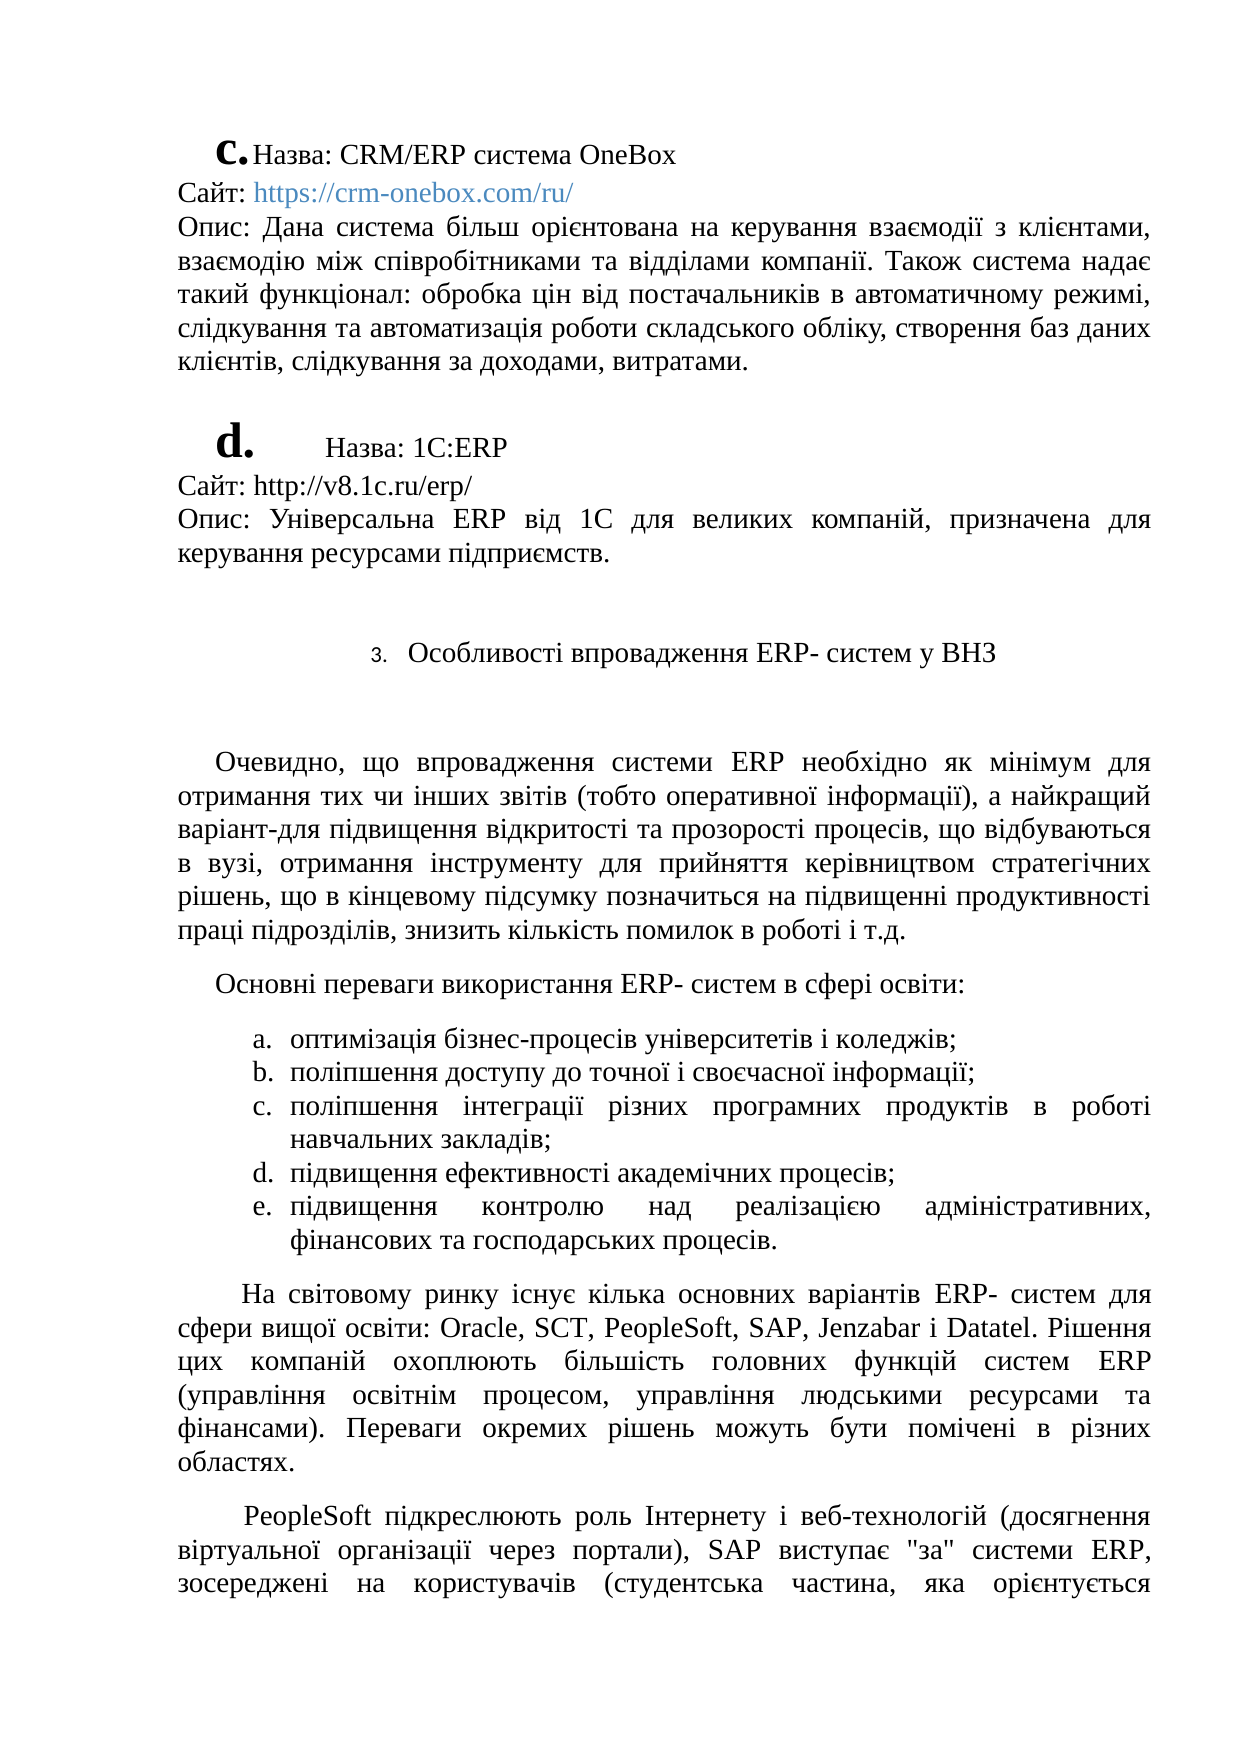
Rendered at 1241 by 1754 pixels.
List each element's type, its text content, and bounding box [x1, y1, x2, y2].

list підвищення контролю над реалізацією адміністративних, фінансових та господарських процесів. [252, 1188, 1152, 1256]
list підвищення ефективності академічних процесів; [252, 1155, 1152, 1188]
subtitle Опис: Універсальна ERP від 1С для великих компаній, призначена для керування ресурсами підприємств. [177, 501, 1152, 568]
text Очевидно, що впровадження системи ERP необхідно як мінімум для отримання тих чи інших звітів (тобто оперативної інформації), а найкращий варіант-для підвищення відкритості та прозорості процесів, що відбуваються в вузі, отримання інструменту для прийняття керівництвом стратегічних рішень, що в кінцевому підсумку позначиться на підвищенні продуктивності праці підрозділів, знизить кількість помилок в роботі і т.д. [177, 744, 1152, 946]
list поліпшення доступу до точної і своєчасної інформації; [252, 1054, 1152, 1088]
list оптимізація бізнес-процесів університетів і коледжів; [252, 1021, 1152, 1054]
subtitle Назва: CRM/ERP система OneBox [215, 118, 1152, 176]
text Основні переваги використання ERP- систем в сфері освіти: [177, 966, 1152, 1000]
subtitle Назва: 1С:ERP [215, 410, 1152, 468]
list Особливості впровадження ERP- систем у ВНЗ [215, 636, 1152, 669]
text PeopleSoft підкреслюють роль Інтернету і веб-технологій (досягнення віртуальної організації через портали), SAP виступає "за" системи ERP, зосереджені на користувачів (студентська частина, яка орієнтується [177, 1498, 1152, 1599]
list поліпшення інтеграції різних програмних продуктів в роботі навчальних закладів; [252, 1088, 1152, 1155]
subtitle Сайт: http://v8.1c.ru/erp/ [177, 468, 1152, 501]
subtitle Опис: Дана система більш орієнтована на керування взаємодії з клієнтами, взаємодію між співробітниками та відділами компанії. Також система надає такий функціонал: обробка цін від постачальників в автоматичному режимі, слідкування та автоматизація роботи складського обліку, створення баз даних клієнтів, слідкування за доходами, витратами. [177, 209, 1152, 377]
subtitle Сайт: https://crm-onebox.com/ru/ [177, 176, 1152, 209]
text На світовому ринку існує кілька основних варіантів ERP- систем для сфери вищої освіти: Oracle, SCT, PeopleSoft, SAP, Jenzabar і Datatel. Рішення цих компаній охоплюють більшість головних функцій систем ERP (управління освітнім процесом, управління людськими ресурсами та фінансами). Переваги окремих рішень можуть бути помічені в різних областях. [177, 1276, 1152, 1478]
